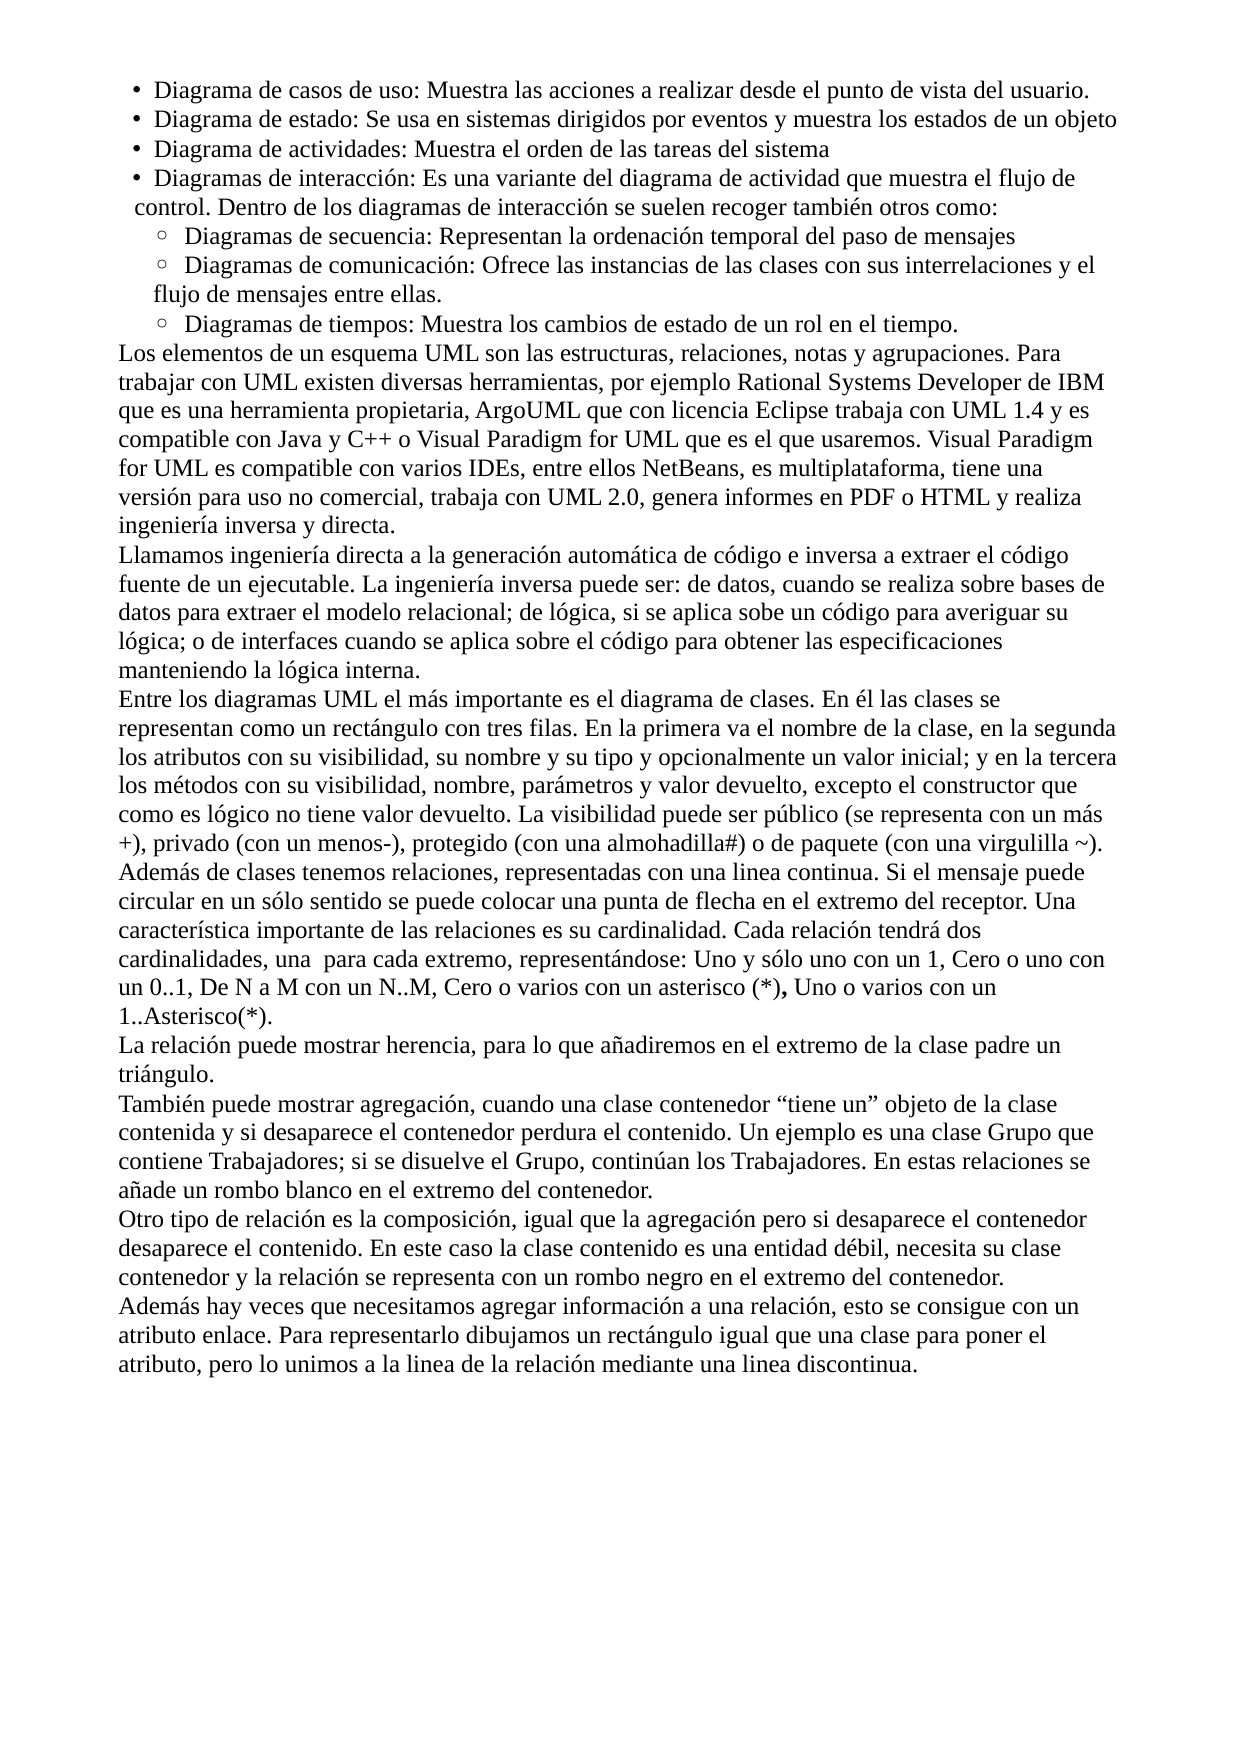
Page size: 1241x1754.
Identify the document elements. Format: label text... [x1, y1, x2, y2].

list Diagramas de interacción: Es una variante del diagrama de actividad que muestra el flujo de control. Dentro de los diagramas de interacción se suelen recoger también otros como: [132, 163, 1122, 221]
text Entre los diagramas UML el más importante es el diagrama de clases. En él las clases se representan como un rectángulo con tres filas. En la primera va el nombre de la clase, en la segunda los atributos con su visibilidad, su nombre y su tipo y opcionalmente un valor inicial; y en la tercera los métodos con su visibilidad, nombre, parámetros y valor devuelto, excepto el constructor que como es lógico no tiene valor devuelto. La visibilidad puede ser público (se representa con un más +), privado (con un menos-), protegido (con una almohadilla#) o de paquete (con una virgulilla ~). [118, 684, 1122, 857]
text Además de clases tenemos relaciones, representadas con una linea continua. Si el mensaje puede circular en un sólo sentido se puede colocar una punta de flecha en el extremo del receptor. Una característica importante de las relaciones es su cardinalidad. Cada relación tendrá dos cardinalidades, una para cada extremo, representándose: Uno y sólo uno con un 1, Cero o uno con un 0..1, De N a M con un N..M, Cero o varios con un asterisco (*), Uno o varios con un 1..Asterisco(*). [118, 857, 1122, 1030]
list Diagrama de actividades: Muestra el orden de las tareas del sistema [132, 134, 1122, 162]
text También puede mostrar agregación, cuando una clase contenedor “tiene un” objeto de la clase contenida y si desaparece el contenedor perdura el contenido. Un ejemplo es una clase Grupo que contiene Trabajadores; si se disuelve el Grupo, continúan los Trabajadores. En estas relaciones se añade un rombo blanco en el extremo del contenedor. [118, 1089, 1122, 1204]
list Diagramas de tiempos: Muestra los cambios de estado de un rol en el tiempo. [152, 309, 1122, 337]
text Llamamos ingeniería directa a la generación automática de código e inversa a extraer el código fuente de un ejecutable. La ingeniería inversa puede ser: de datos, cuando se realiza sobre bases de datos para extraer el modelo relacional; de lógica, si se aplica sobe un código para averiguar su lógica; o de interfaces cuando se aplica sobre el código para obtener las especificaciones manteniendo la lógica interna. [118, 540, 1122, 684]
text Además hay veces que necesitamos agregar información a una relación, esto se consigue con un atributo enlace. Para representarlo dibujamos un rectángulo igual que una clase para poner el atributo, pero lo unimos a la linea de la relación mediante una linea discontinua. [118, 1291, 1122, 1377]
list Diagrama de estado: Se usa en sistemas dirigidos por eventos y muestra los estados de un objeto [132, 104, 1122, 133]
text Otro tipo de relación es la composición, igual que la agregación pero si desaparece el contenedor desaparece el contenido. En este caso la clase contenido es una entidad débil, necesita su clase contenedor y la relación se representa con un rombo negro en el extremo del contenedor. [118, 1204, 1122, 1291]
list Diagrama de casos de uso: Muestra las acciones a realizar desde el punto de vista del usuario. [132, 75, 1122, 104]
text Los elementos de un esquema UML son las estructuras, relaciones, notas y agrupaciones. Para trabajar con UML existen diversas herramientas, por ejemplo Rational Systems Developer de IBM que es una herramienta propietaria, ArgoUML que con licencia Eclipse trabaja con UML 1.4 y es compatible con Java y C++ o Visual Paradigm for UML que es el que usaremos. Visual Paradigm for UML es compatible con varios IDEs, entre ellos NetBeans, es multiplataforma, tiene una versión para uso no comercial, trabaja con UML 2.0, genera informes en PDF o HTML y realiza ingeniería inversa y directa. [118, 338, 1122, 539]
list Diagramas de comunicación: Ofrece las instancias de las clases con sus interrelaciones y el flujo de mensajes entre ellas. [152, 251, 1122, 308]
text La relación puede mostrar herencia, para lo que añadiremos en el extremo de la clase padre un triángulo. [118, 1031, 1122, 1088]
list Diagramas de secuencia: Representan la ordenación temporal del paso de mensajes [152, 221, 1122, 250]
